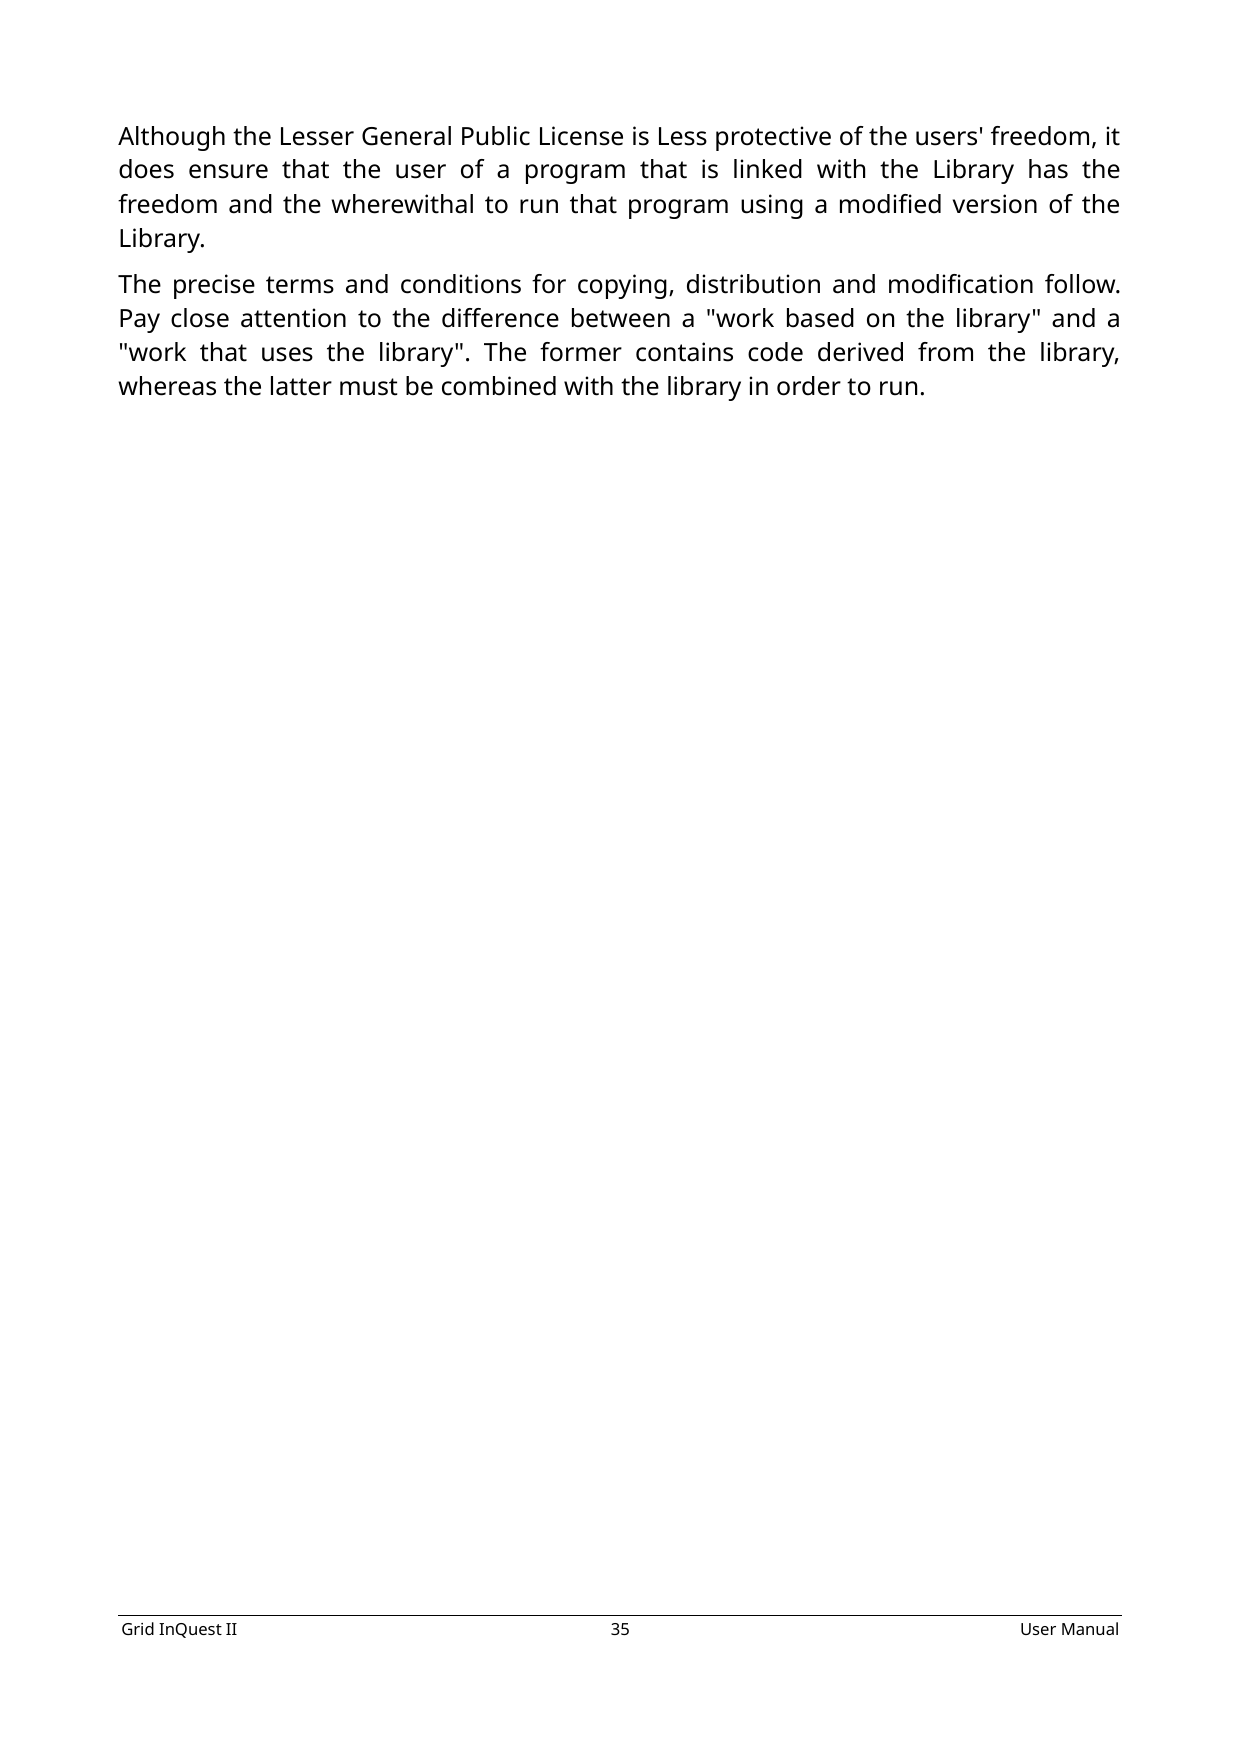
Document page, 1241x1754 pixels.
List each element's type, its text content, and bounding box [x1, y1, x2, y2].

text Although the Lesser General Public License is Less protective of the users' freedom, it does ensure that the user of a program that is linked with the Library has the freedom and the wherewithal to run that program using a modified version of the Library. [118, 118, 1122, 254]
text The precise terms and conditions for copying, distribution and modification follow. Pay close attention to the difference between a "work based on the library" and a "work that uses the library". The former contains code derived from the library, whereas the latter must be combined with the library in order to run. [118, 267, 1122, 403]
